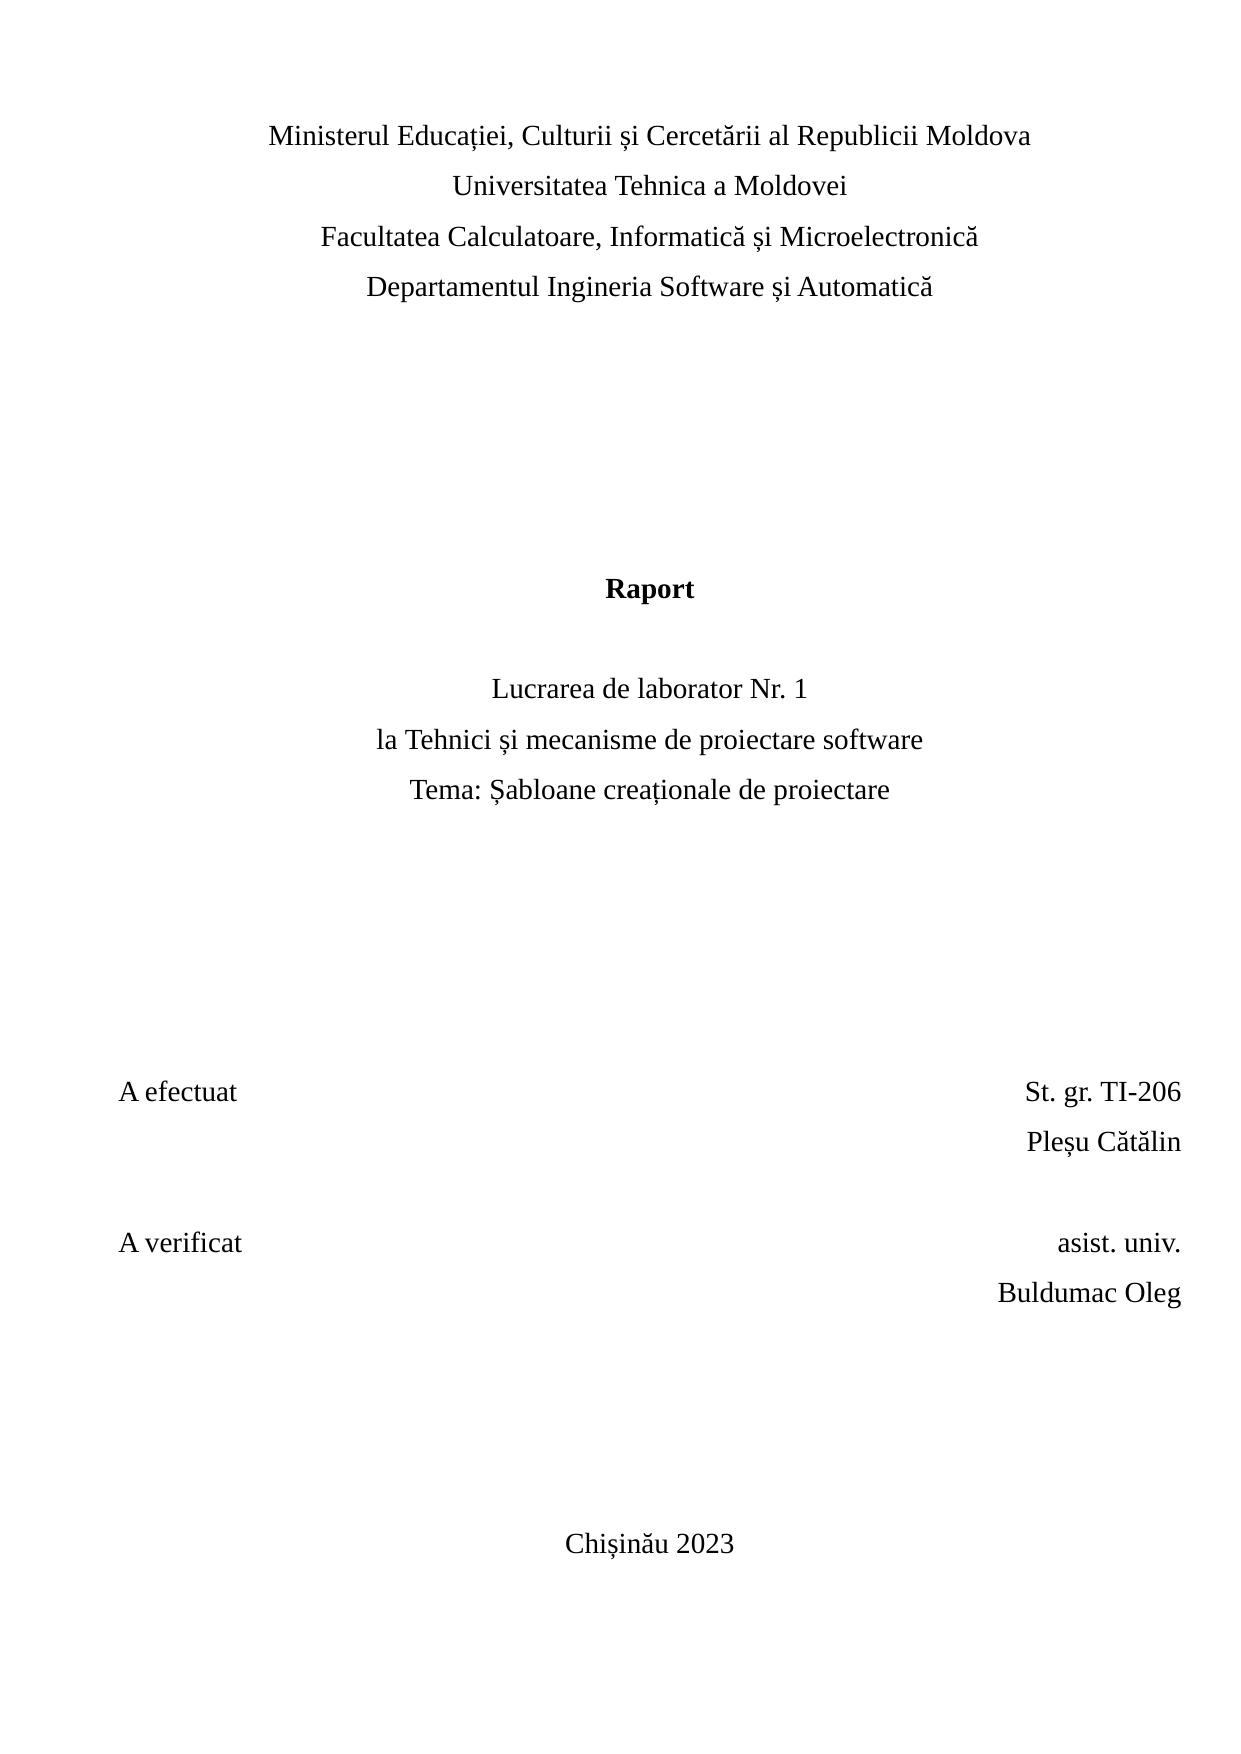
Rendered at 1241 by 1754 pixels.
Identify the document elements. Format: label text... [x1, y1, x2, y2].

table_cell [118, 1175, 649, 1225]
text Ministerul Educației, Culturii și Cercetării al Republicii Moldova [118, 118, 1181, 152]
table_header A efectuat [118, 1074, 649, 1174]
table_cell A verificat [118, 1225, 649, 1325]
text Departamentul Ingineria Software și Automatică [118, 269, 1181, 303]
text Facultatea Calculatoare, Informatică și Microelectronică [118, 219, 1181, 252]
table_cell asist. univ. Buldumac Oleg [650, 1225, 1181, 1325]
table_header St. gr. TI-206 Pleșu Cătălin [650, 1074, 1181, 1174]
text Tema: Șabloane creaționale de proiectare [118, 772, 1181, 806]
text Raport [118, 571, 1181, 604]
text Universitatea Tehnica a Moldovei [118, 168, 1181, 202]
text la Tehnici și mecanisme de proiectare software [118, 722, 1181, 755]
table_cell [650, 1175, 1181, 1225]
text Chișinău 2023 [118, 1527, 1181, 1560]
text Lucrarea de laborator Nr. 1 [118, 672, 1181, 705]
